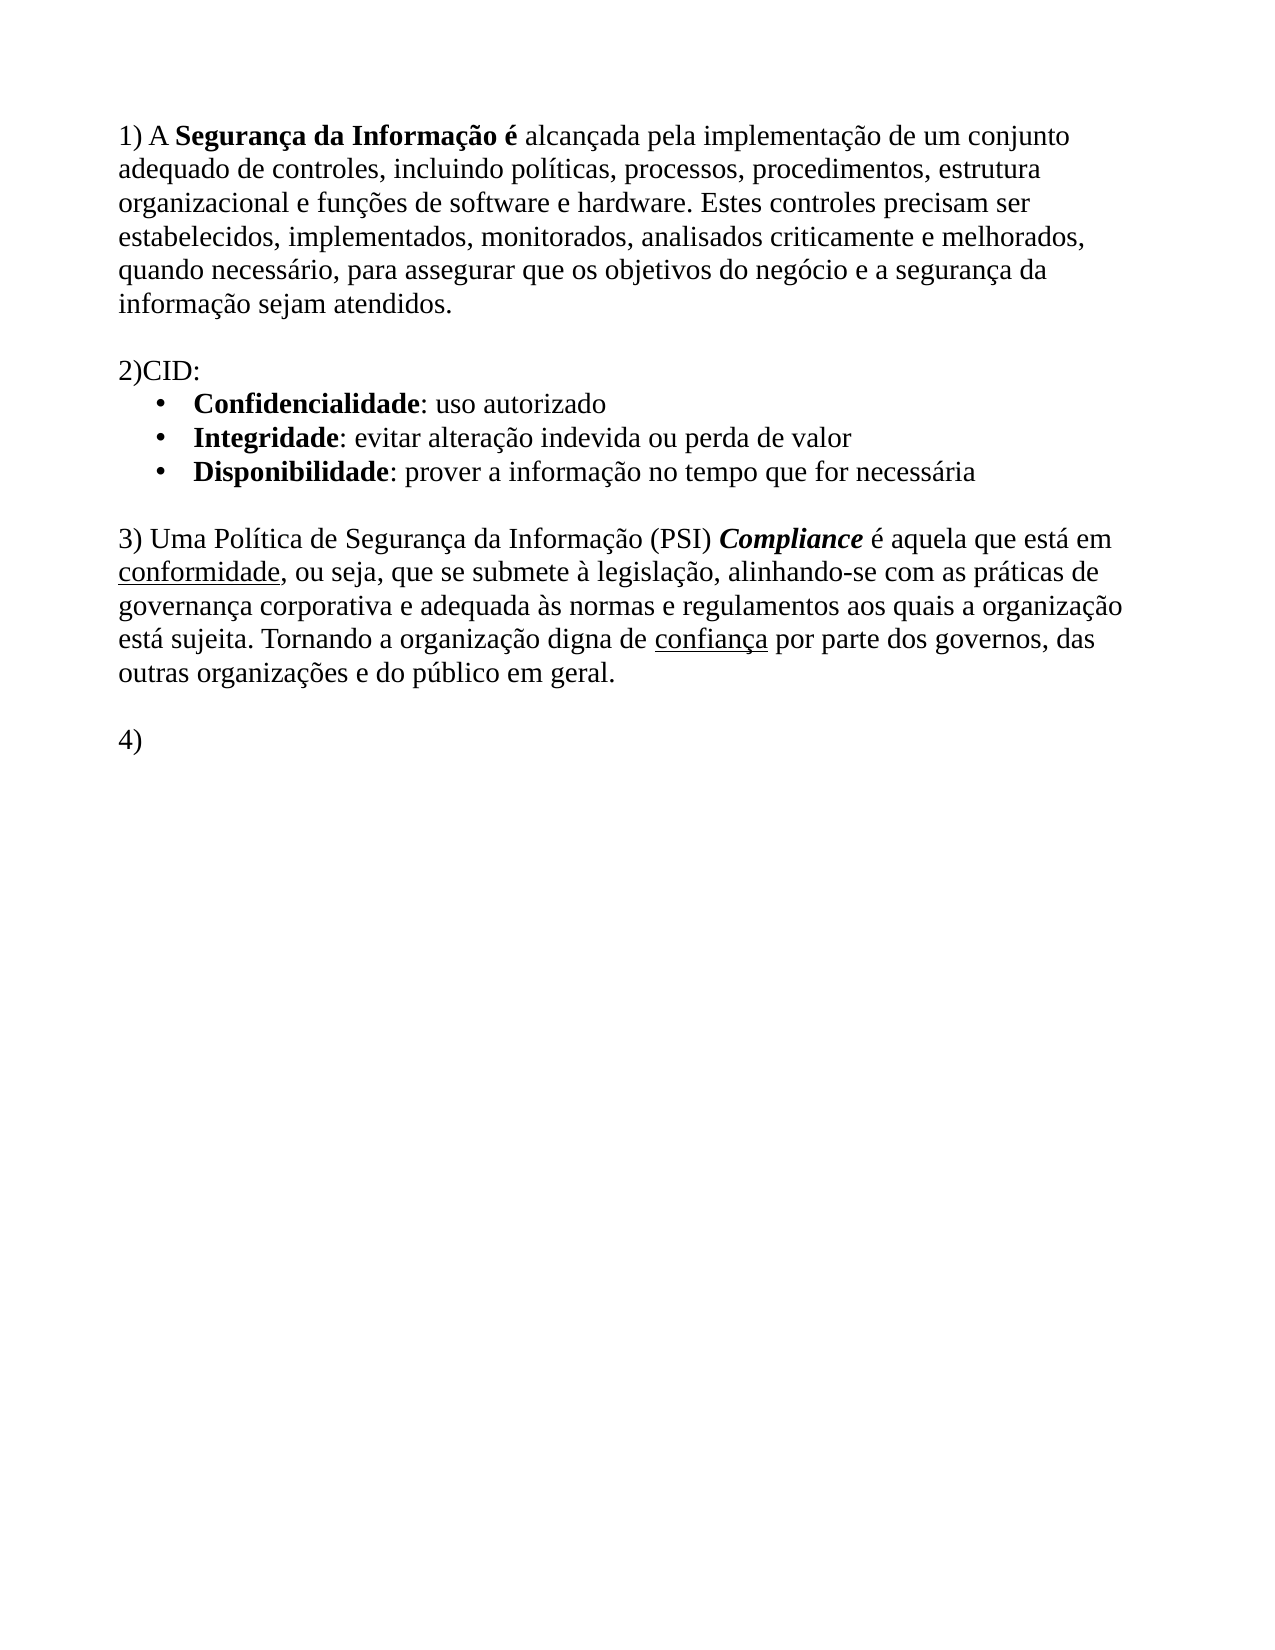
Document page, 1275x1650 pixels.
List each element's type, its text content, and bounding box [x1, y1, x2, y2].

text 2)CID: [118, 353, 1157, 386]
list Integridade: evitar alteração indevida ou perda de valor [156, 420, 1157, 454]
text 4) [118, 722, 1157, 756]
text 1) A Segurança da Informação é alcançada pela implementação de um conjunto adequado de controles, incluindo políticas, processos, procedimentos, estrutura organizacional e funções de software e hardware. Estes controles precisam ser estabelecidos, implementados, monitorados, analisados criticamente e melhorados, quando necessário, para assegurar que os objetivos do negócio e a segurança da informação sejam atendidos. [118, 118, 1157, 319]
text 3) Uma Política de Segurança da Informação (PSI) Compliance é aquela que está em conformidade, ou seja, que se submete à legislação, alinhando-se com as práticas de governança corporativa e adequada às normas e regulamentos aos quais a organização está sujeita. Tornando a organização digna de confiança por parte dos governos, das outras organizações e do público em geral. [118, 521, 1157, 689]
list Confidencialidade: uso autorizado [156, 386, 1157, 420]
list Disponibilidade: prover a informação no tempo que for necessária [156, 454, 1157, 487]
